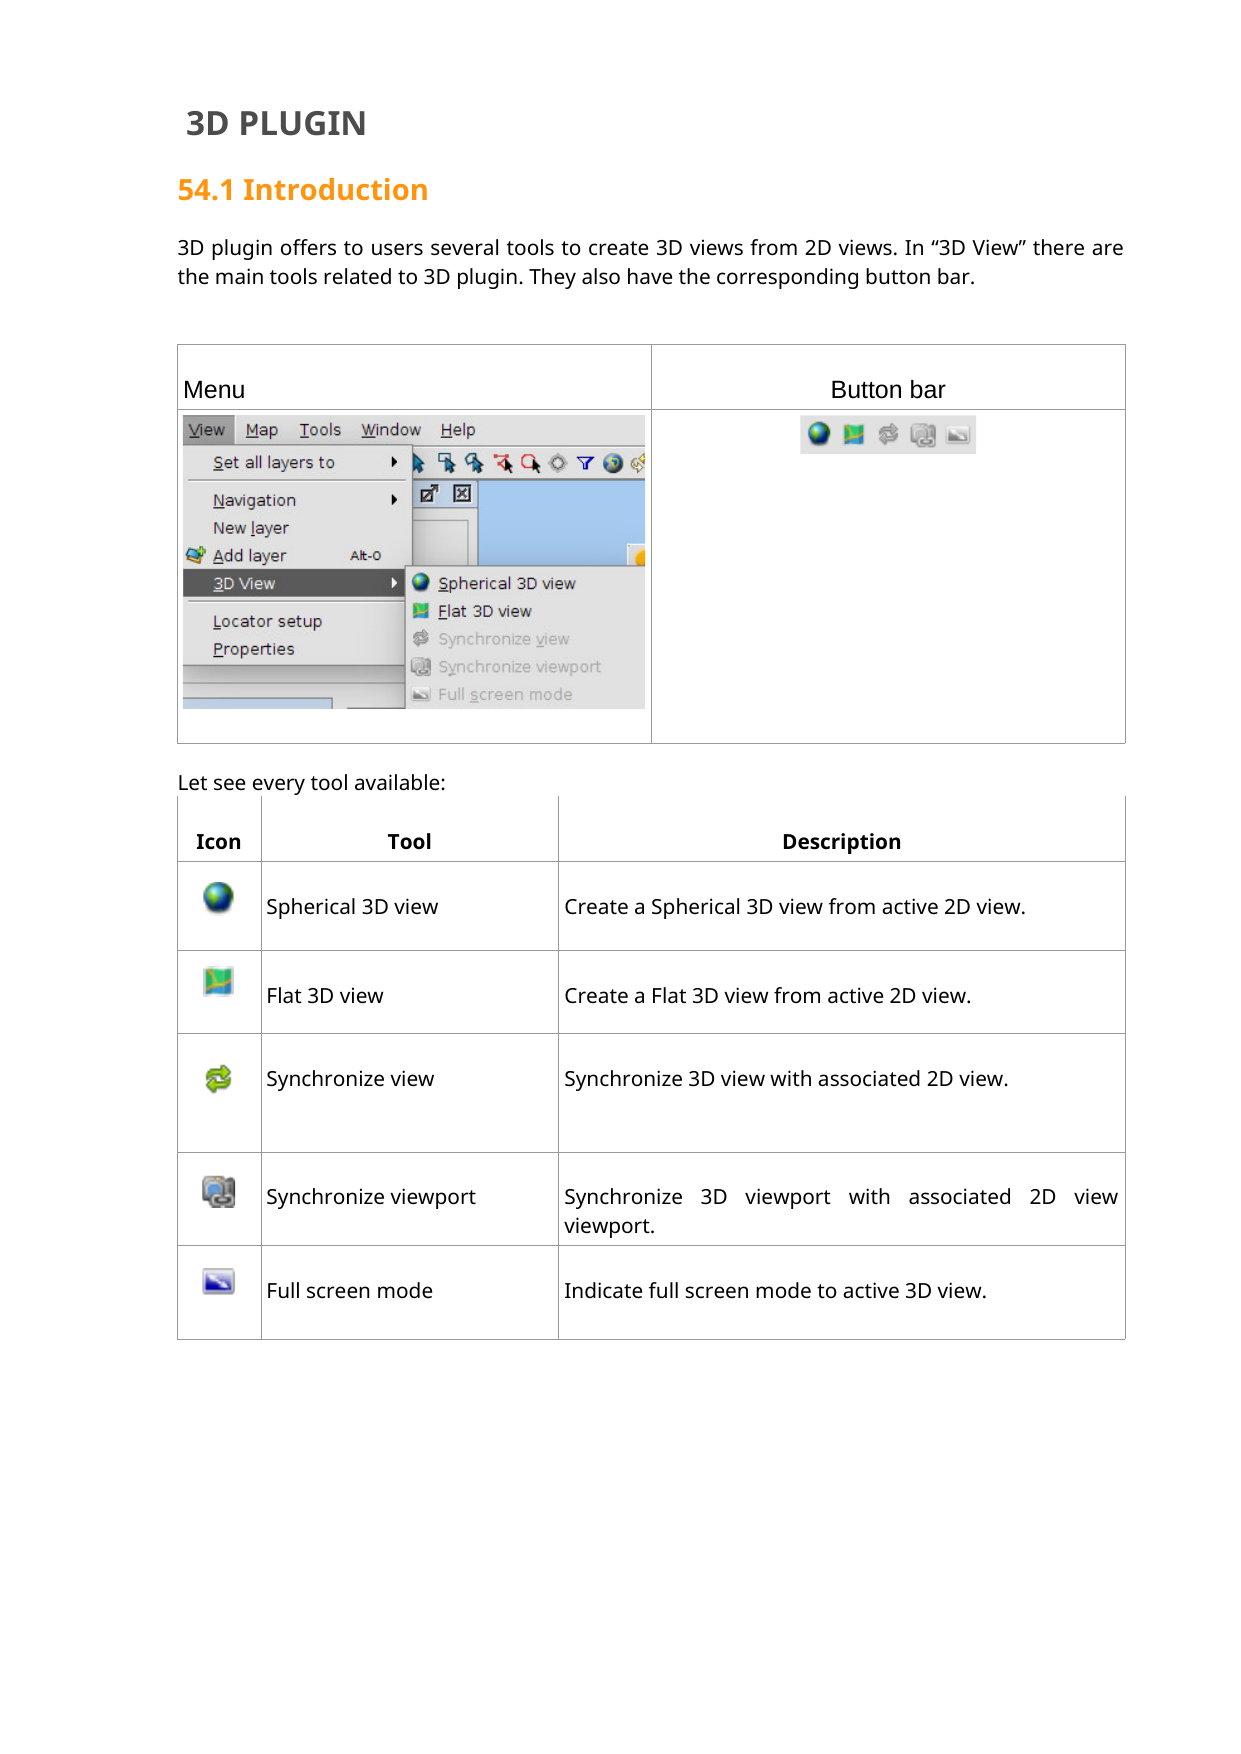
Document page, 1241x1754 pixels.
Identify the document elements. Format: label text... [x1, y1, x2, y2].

picture [202, 1174, 236, 1208]
table_cell [178, 1153, 261, 1207]
table_cell Synchronize 3D viewport with associated 2D view viewport. [559, 1153, 1125, 1245]
picture [182, 415, 646, 709]
table_cell Create a Spherical 3D view from active 2D view. [559, 862, 1125, 950]
table_cell [178, 1246, 261, 1339]
text Let see every tool available: [177, 768, 1125, 796]
table_cell [178, 410, 651, 743]
table_header Icon [178, 796, 261, 861]
picture [202, 1265, 236, 1299]
table_cell [178, 951, 261, 998]
subtitle 3D Plugin [177, 100, 1125, 145]
table_header Menu [178, 345, 651, 409]
picture [202, 965, 236, 999]
table_cell Synchronize viewport [262, 1153, 558, 1245]
table_cell Create a Flat 3D view from active 2D view. [559, 951, 1125, 1033]
table_cell Synchronize view [262, 1034, 558, 1152]
subtitle 54.1 Introduction [177, 169, 1125, 208]
table_header Description [559, 796, 1125, 861]
picture [202, 882, 236, 916]
table_cell [178, 1208, 261, 1245]
table_cell [178, 999, 261, 1033]
table_header Button bar [652, 345, 1125, 409]
picture [799, 415, 977, 454]
table_cell Spherical 3D view [262, 862, 558, 950]
table_cell [178, 1064, 261, 1152]
table_cell [652, 410, 1125, 743]
table_cell Indicate full screen mode to active 3D view. [559, 1246, 1125, 1339]
table_cell [178, 862, 261, 950]
table_cell Flat 3D view [262, 951, 558, 1033]
table_cell Full screen mode [262, 1246, 558, 1339]
table_header Tool [262, 796, 558, 861]
table_cell [178, 1034, 261, 1063]
text 3D plugin offers to users several tools to create 3D views from 2D views. In “3D View” there are the main tools related to 3D plugin. They also have the corresponding button bar. [177, 233, 1125, 290]
table_cell Synchronize 3D view with associated 2D view. [559, 1034, 1125, 1152]
picture [202, 1063, 236, 1097]
